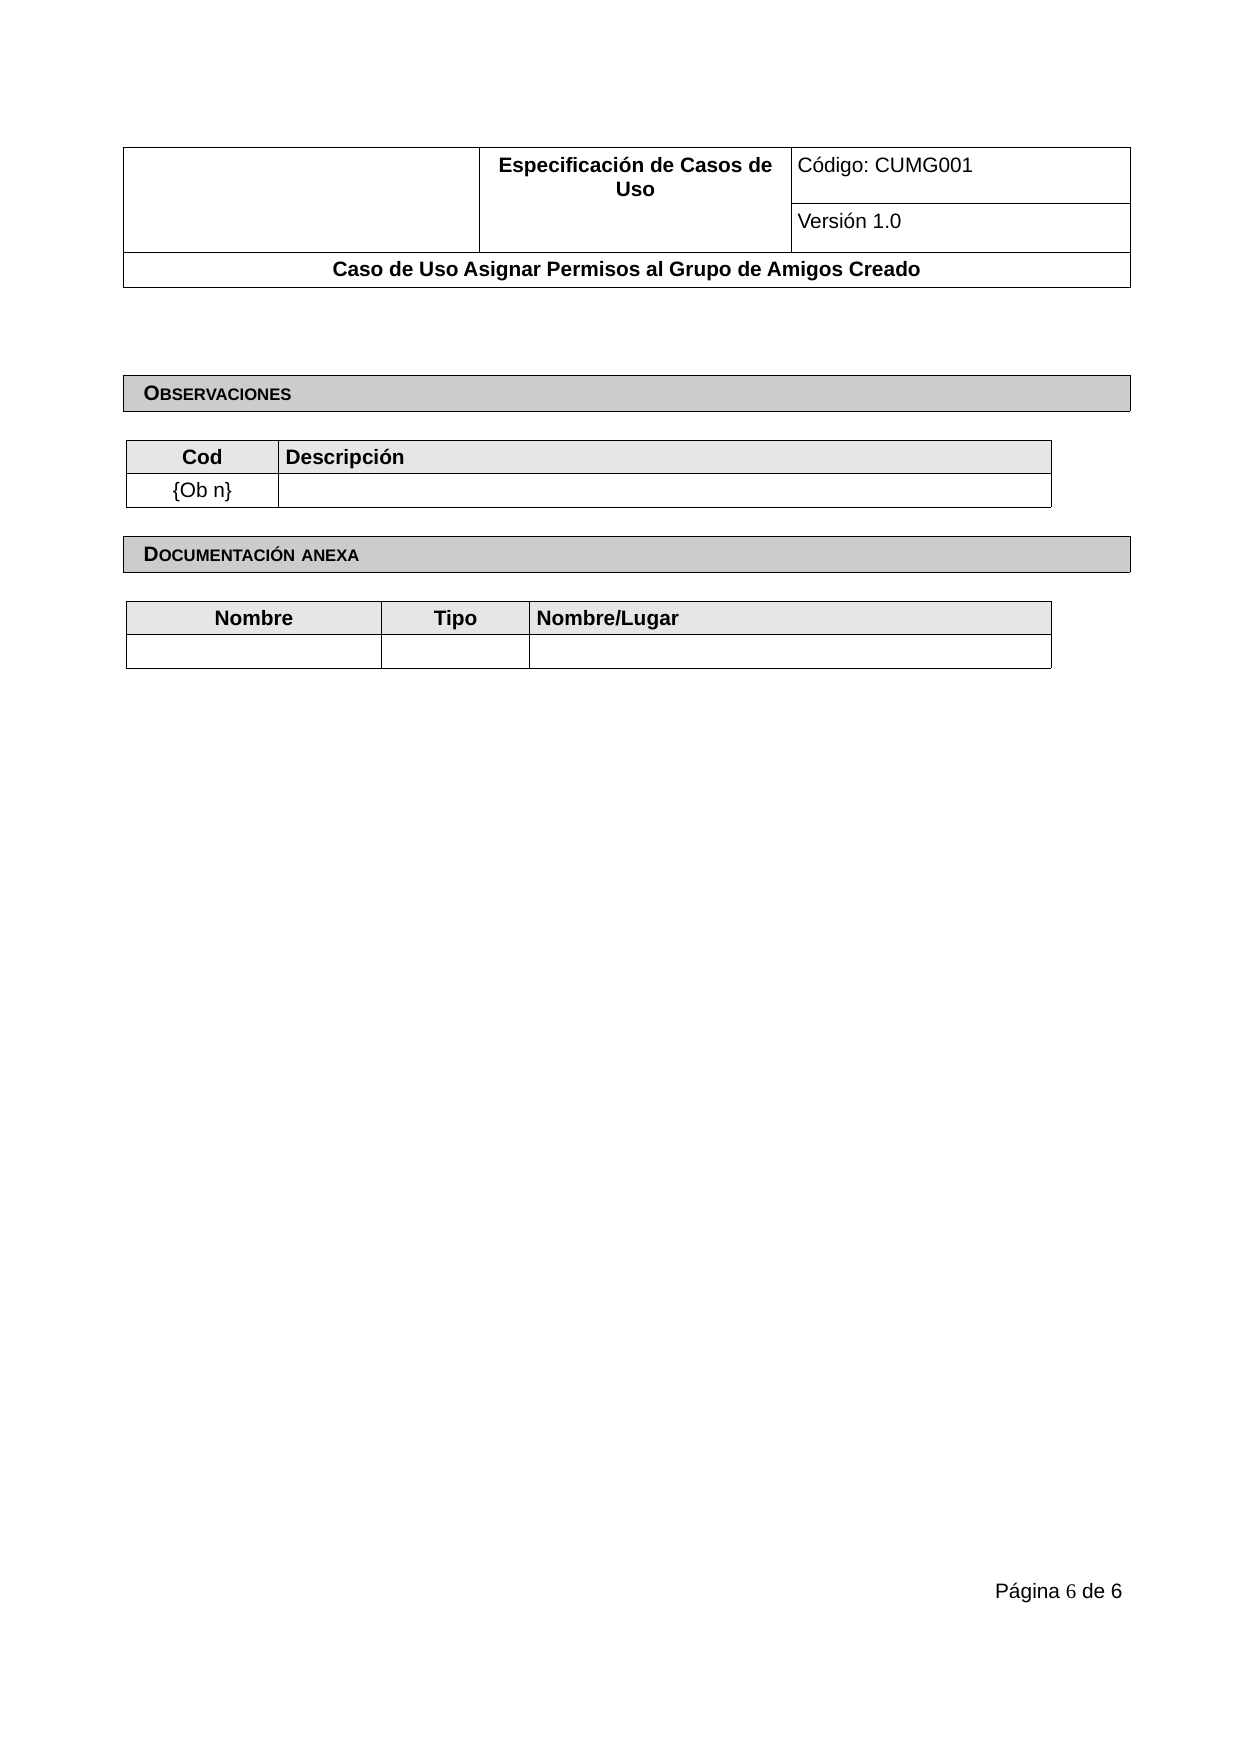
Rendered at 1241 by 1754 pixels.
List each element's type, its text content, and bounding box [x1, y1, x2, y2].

table_header Observaciones [124, 376, 1130, 411]
table_header Nombre/Lugar [530, 602, 1051, 634]
table_header Descripción [279, 441, 1051, 473]
table_cell {Ob n} [127, 474, 278, 506]
table_cell [530, 635, 1051, 668]
table_header Tipo [382, 602, 529, 634]
table_cell [127, 635, 381, 668]
table_cell [279, 474, 1051, 506]
table_cell [382, 635, 529, 668]
table_header Documentación anexa [124, 537, 1130, 572]
table_header Cod [127, 441, 278, 473]
table_header Nombre [127, 602, 381, 634]
